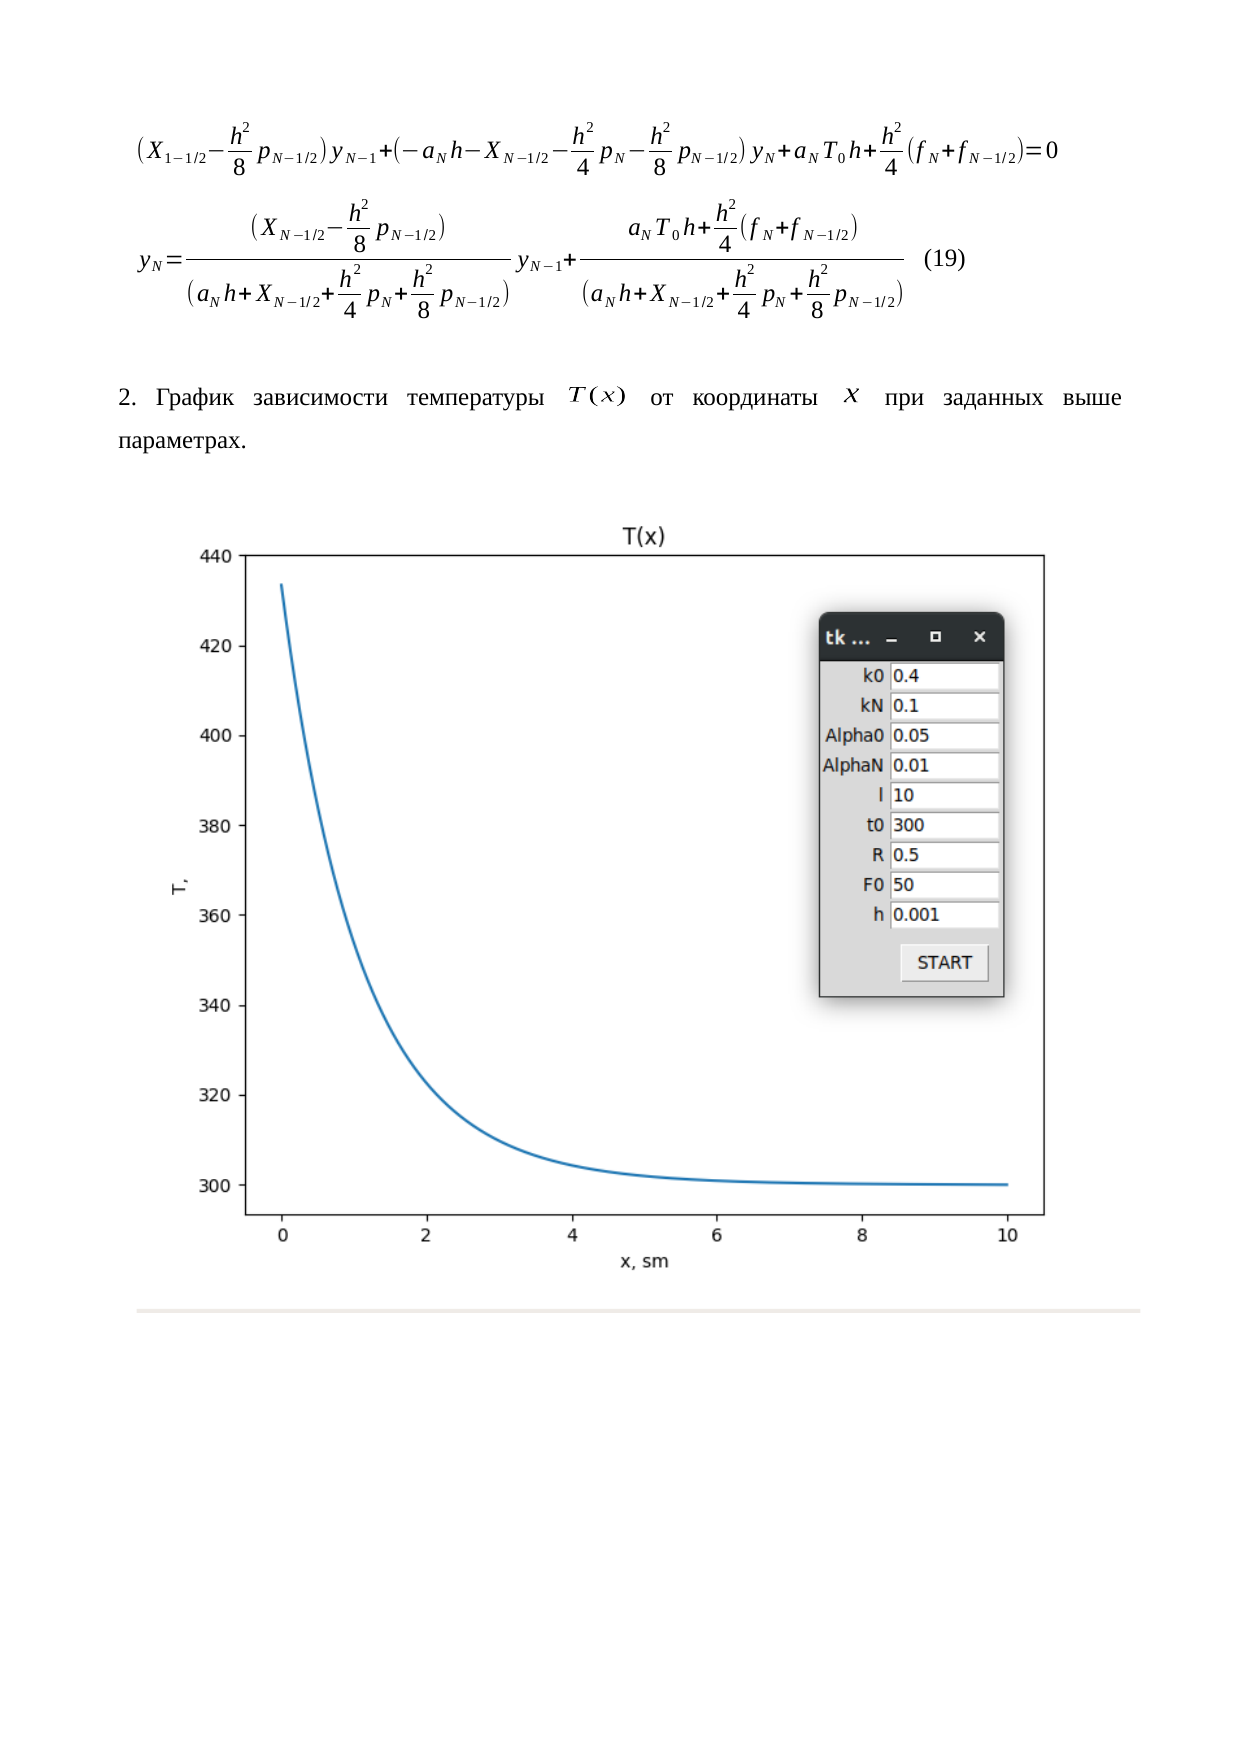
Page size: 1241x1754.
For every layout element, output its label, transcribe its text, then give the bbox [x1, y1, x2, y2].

text 2. График зависимости температуры от координаты при заданных выше параметрах. [118, 381, 1122, 454]
picture [136, 468, 1141, 1313]
text (19) [118, 195, 1122, 324]
